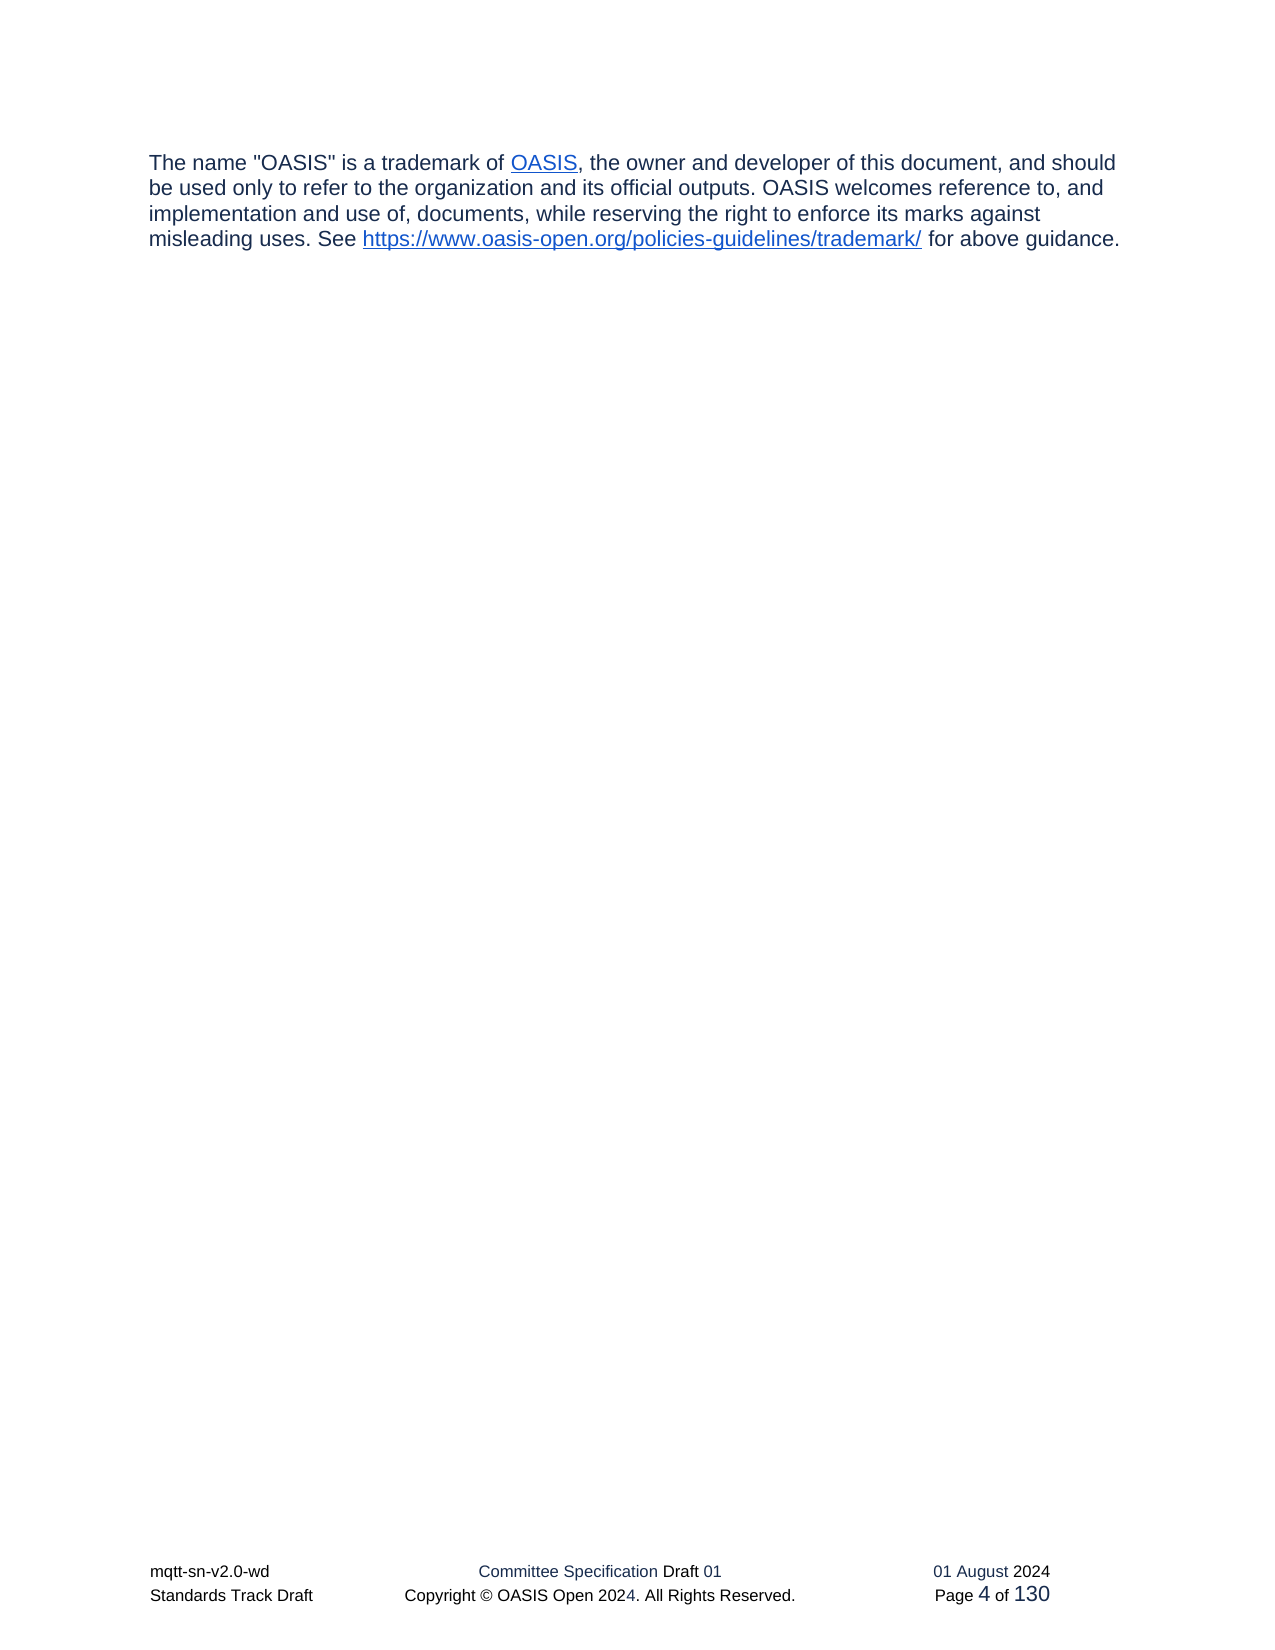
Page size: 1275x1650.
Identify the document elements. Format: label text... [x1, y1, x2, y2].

text The name "OASIS" is a trademark of OASIS, the owner and developer of this document, and should be used only to refer to the organization and its official outputs. OASIS welcomes reference to, and implementation and use of, documents, while reserving the right to enforce its marks against misleading uses. See https://www.oasis-open.org/policies-guidelines/trademark/ for above guidance. [148, 150, 1124, 251]
